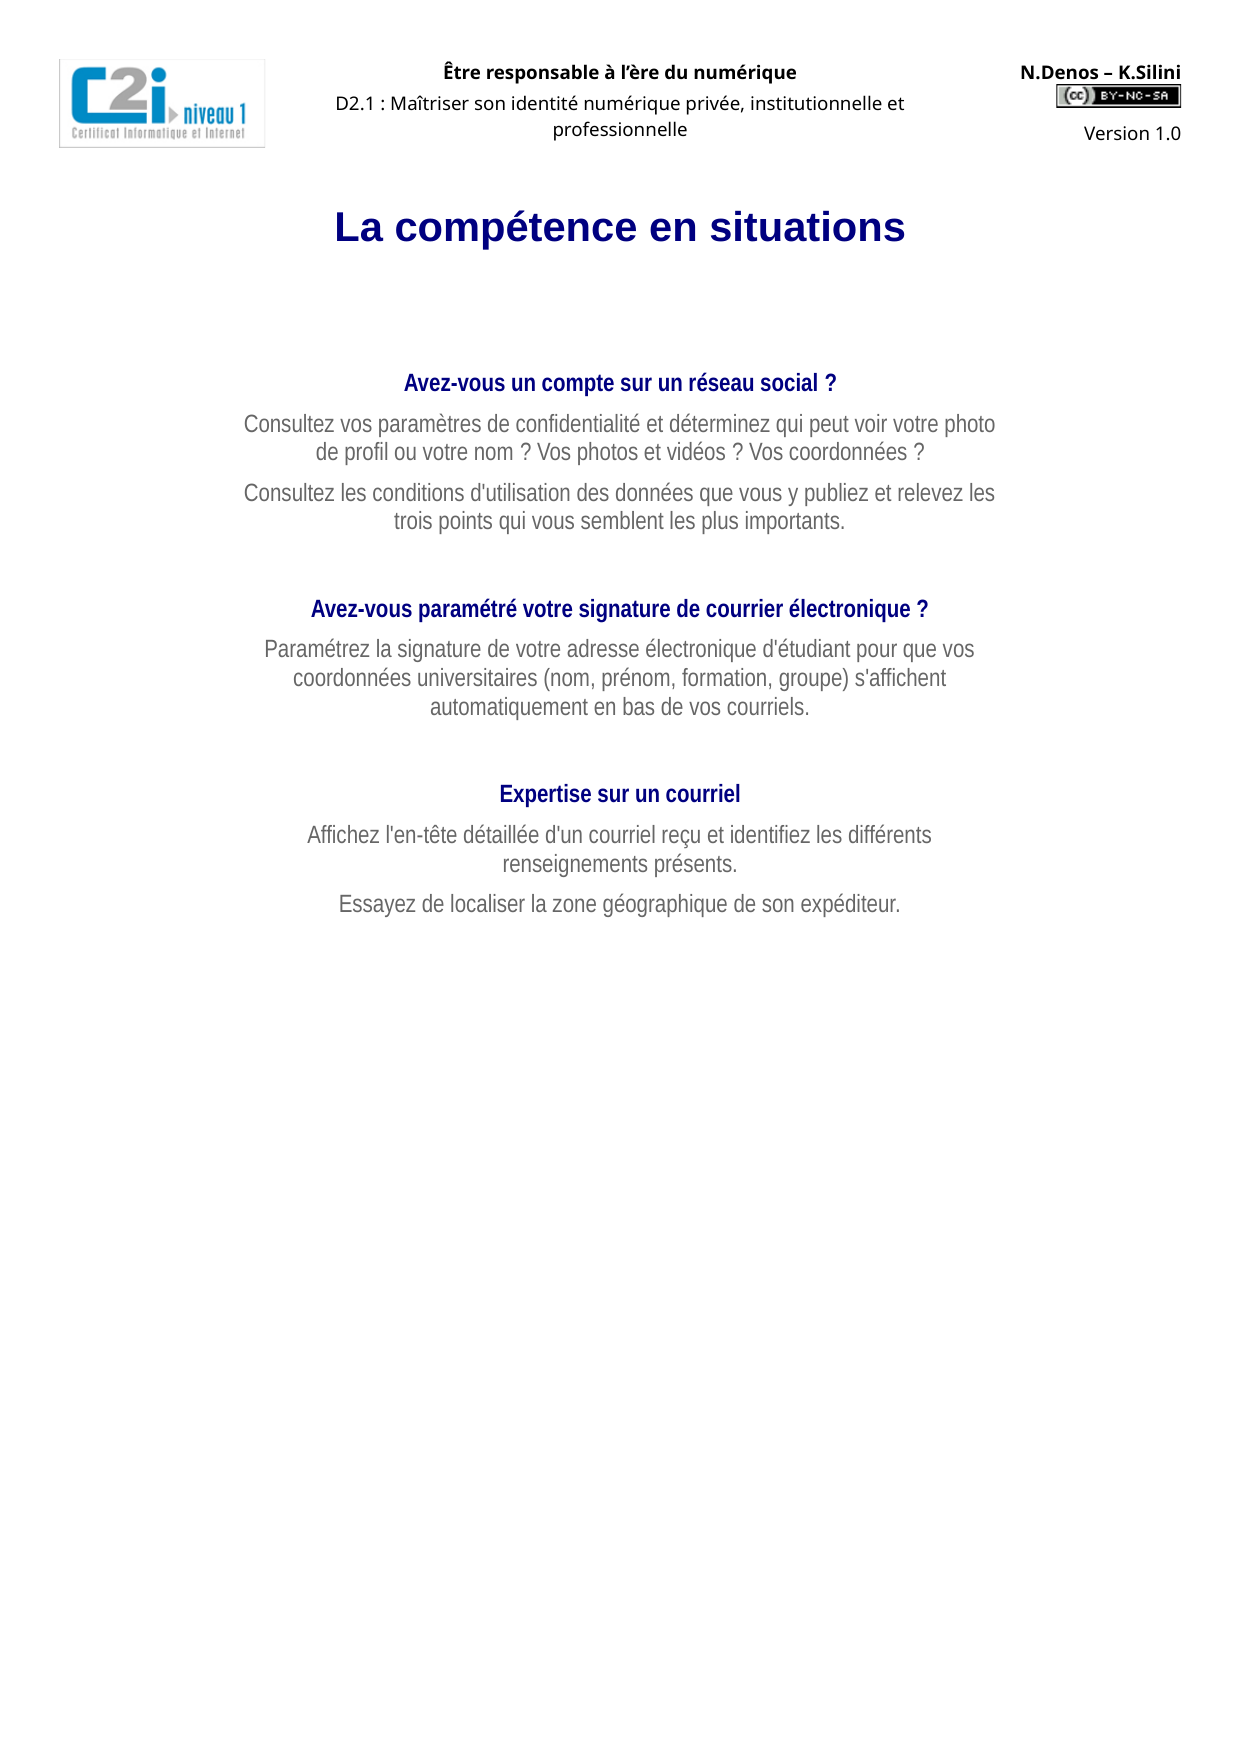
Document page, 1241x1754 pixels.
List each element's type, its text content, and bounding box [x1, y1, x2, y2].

picture [1056, 84, 1182, 108]
text Avez-vous un compte sur un réseau social ? [236, 368, 1004, 397]
text Essayez de localiser la zone géographique de son expéditeur. [236, 889, 1004, 918]
subtitle La compétence en situations [59, 202, 1181, 250]
text Consultez les conditions d'utilisation des données que vous y publiez et relevez les trois points qui vous semblent les plus importants. [236, 478, 1004, 535]
text Paramétrez la signature de votre adresse électronique d'étudiant pour que vos coordonnées universitaires (nom, prénom, formation, groupe) s'affichent automatiquement en bas de vos courriels. [236, 634, 1004, 720]
text Expertise sur un courriel [236, 779, 1004, 808]
picture [59, 59, 266, 148]
text Consultez vos paramètres de confidentialité et déterminez qui peut voir votre photo de profil ou votre nom ? Vos photos et vidéos ? Vos coordonnées ? [236, 409, 1004, 466]
text Affichez l'en-tête détaillée d'un courriel reçu et identifiez les différents renseignements présents. [236, 820, 1004, 877]
text Avez-vous paramétré votre signature de courrier électronique ? [236, 594, 1004, 623]
